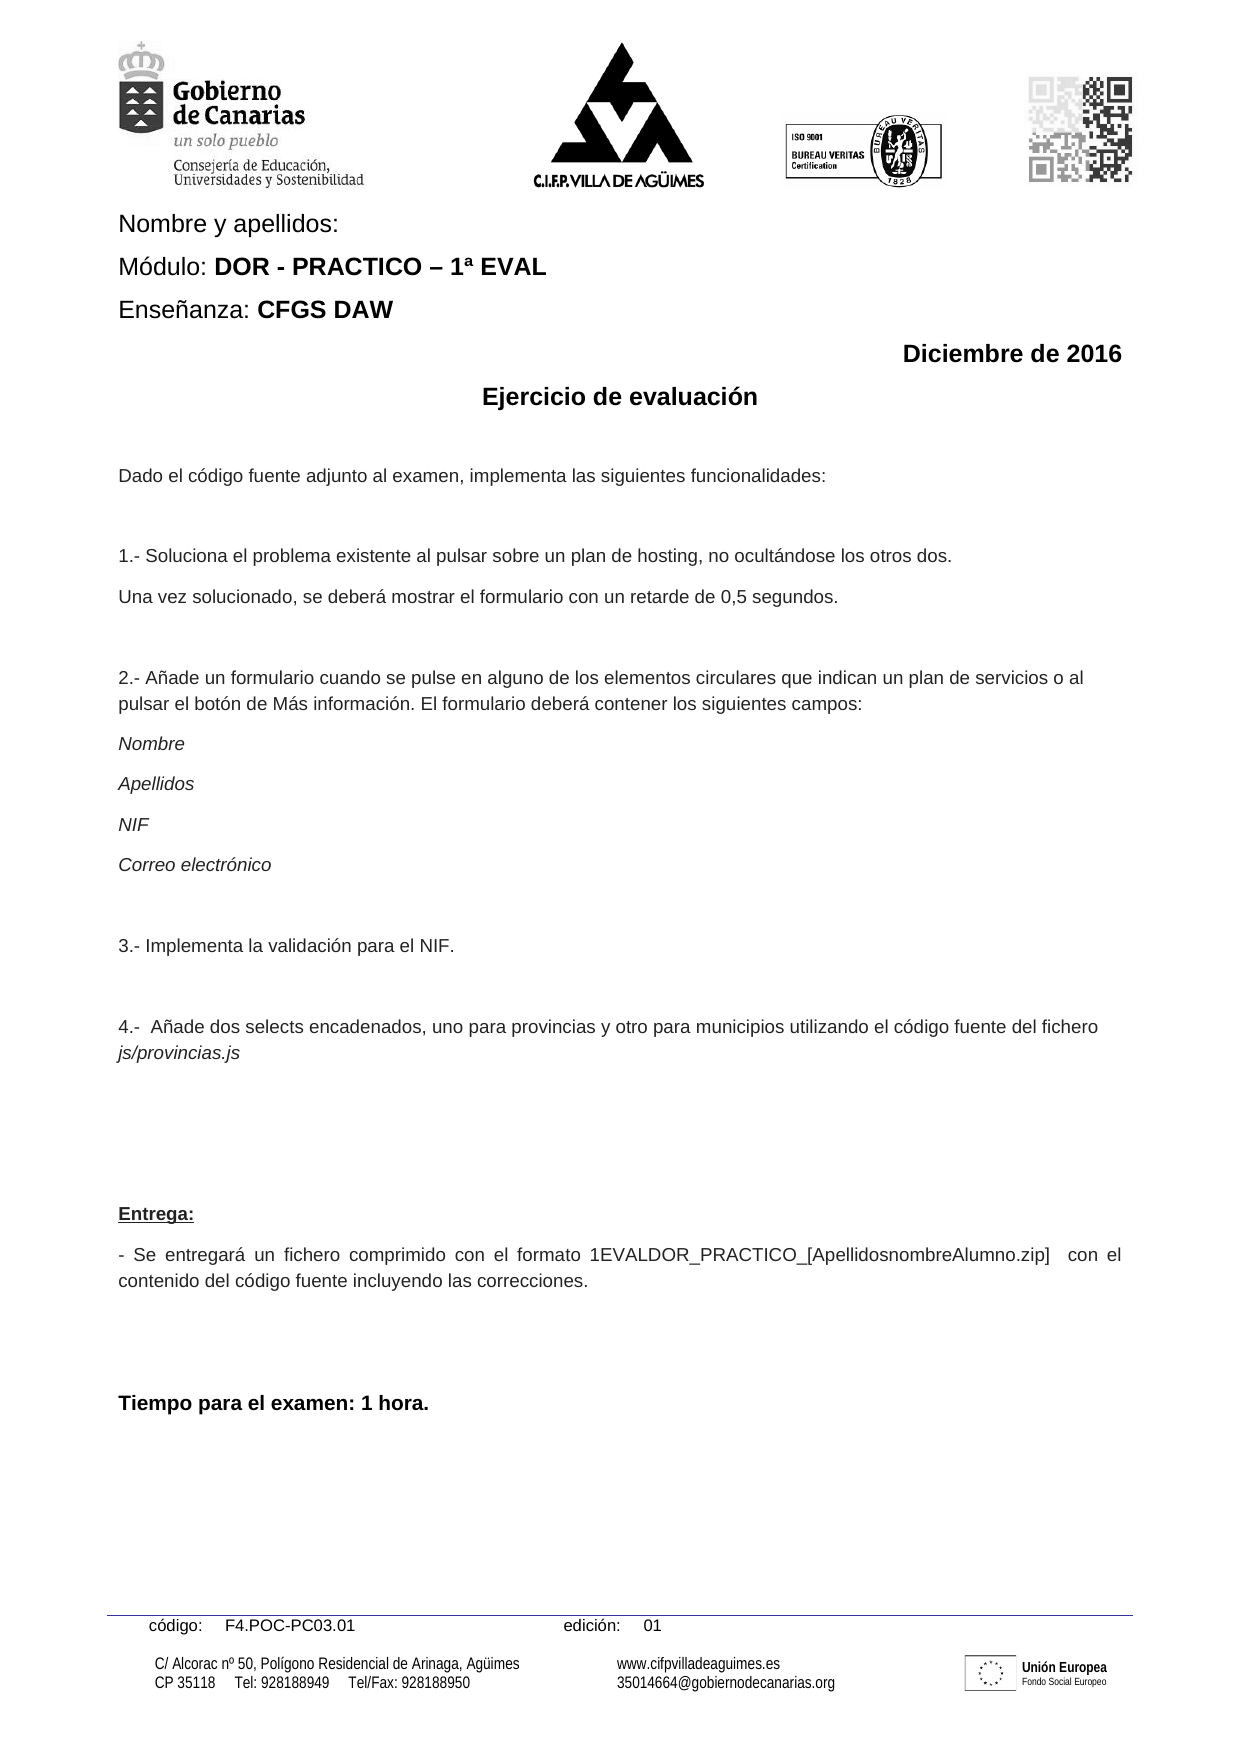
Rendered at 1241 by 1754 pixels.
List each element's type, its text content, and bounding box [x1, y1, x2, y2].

text Nombre y apellidos: [118, 209, 1122, 238]
text 1.- Soluciona el problema existente al pulsar sobre un plan de hosting, no ocultándose los otros dos. [118, 545, 1122, 567]
text Módulo: DOR - PRACTICO – 1ª EVAL [118, 252, 1122, 281]
text Una vez solucionado, se deberá mostrar el formulario con un retarde de 0,5 segundos. [118, 586, 1122, 607]
text Nombre [118, 733, 1122, 754]
picture [533, 41, 705, 189]
text Correo electrónico [118, 854, 1122, 876]
text 4.- Añade dos selects encadenados, uno para provincias y otro para municipios utilizando el código fuente del fichero js/provincias.js [118, 1016, 1122, 1063]
text - Se entregará un fichero comprimido con el formato 1EVALDOR_PRACTICO_[ApellidosnombreAlumno.zip] con el contenido del código fuente incluyendo las correcciones. [118, 1243, 1122, 1291]
text Ejercicio de evaluación [118, 382, 1122, 411]
text 3.- Implementa la validación para el NIF. [118, 935, 1122, 956]
text Entrega: [118, 1203, 1122, 1225]
picture [964, 1655, 1017, 1691]
text 2.- Añade un formulario cuando se pulse en alguno de los elementos circulares que indican un plan de servicios o al pulsar el botón de Más información. El formulario deberá contener los siguientes campos: [118, 666, 1122, 714]
text Tiempo para el examen: 1 hora. [118, 1391, 1122, 1414]
text Dado el código fuente adjunto al examen, implementa las siguientes funcionalidades: [118, 464, 1122, 486]
text NIF [118, 813, 1122, 835]
text Apellidos [118, 773, 1122, 795]
text Enseñanza: CFGS DAW [118, 296, 1122, 324]
text Diciembre de 2016 [118, 339, 1122, 367]
picture [780, 112, 946, 189]
